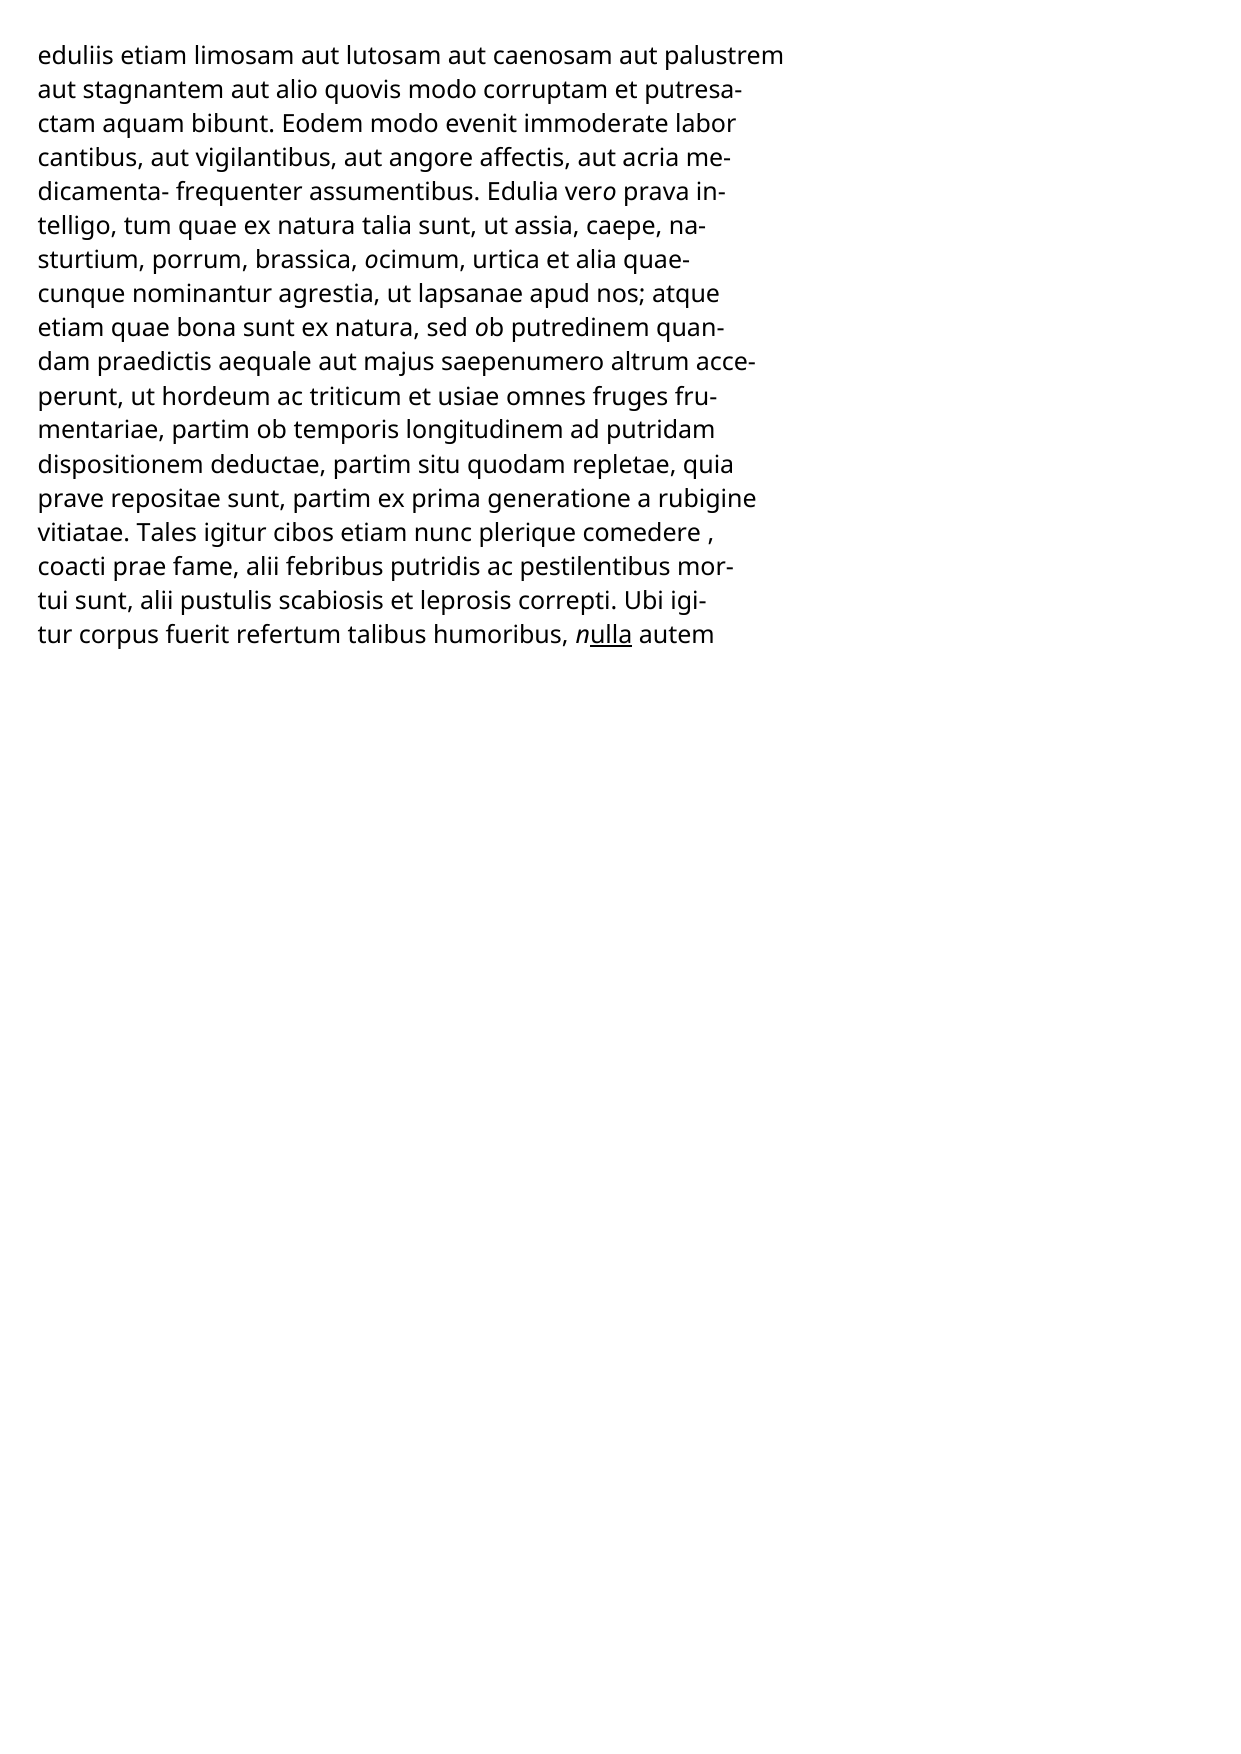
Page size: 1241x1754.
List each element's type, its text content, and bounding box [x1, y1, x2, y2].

text eduliis etiam limosam aut lutosam aut caenosam aut palustrem aut stagnantem aut alio quovis modo corruptam et putresa- ctam aquam bibunt. Eodem modo evenit immoderate labor cantibus, aut vigilantibus, aut angore affectis, aut acria me- dicamenta- frequenter assumentibus. Edulia vero prava in- telligo, tum quae ex natura talia sunt, ut assia, caepe, na- sturtium, porrum, brassica, ocimum, urtica et alia quae- cunque nominantur agrestia, ut lapsanae apud nos; atque etiam quae bona sunt ex natura, sed ob putredinem quan- dam praedictis aequale aut majus saepenumero altrum acce- perunt, ut hordeum ac triticum et usiae omnes fruges fru- mentariae, partim ob temporis longitudinem ad putridam dispositionem deductae, partim situ quodam repletae, quia prave repositae sunt, partim ex prima generatione a rubigine vitiatae. Tales igitur cibos etiam nunc plerique comedere , coacti prae fame, alii febribus putridis ac pestilentibus mor- tui sunt, alii pustulis scabiosis et leprosis correpti. Ubi igi- tur corpus fuerit refertum talibus humoribus, nulla autem [37, 37, 1203, 651]
